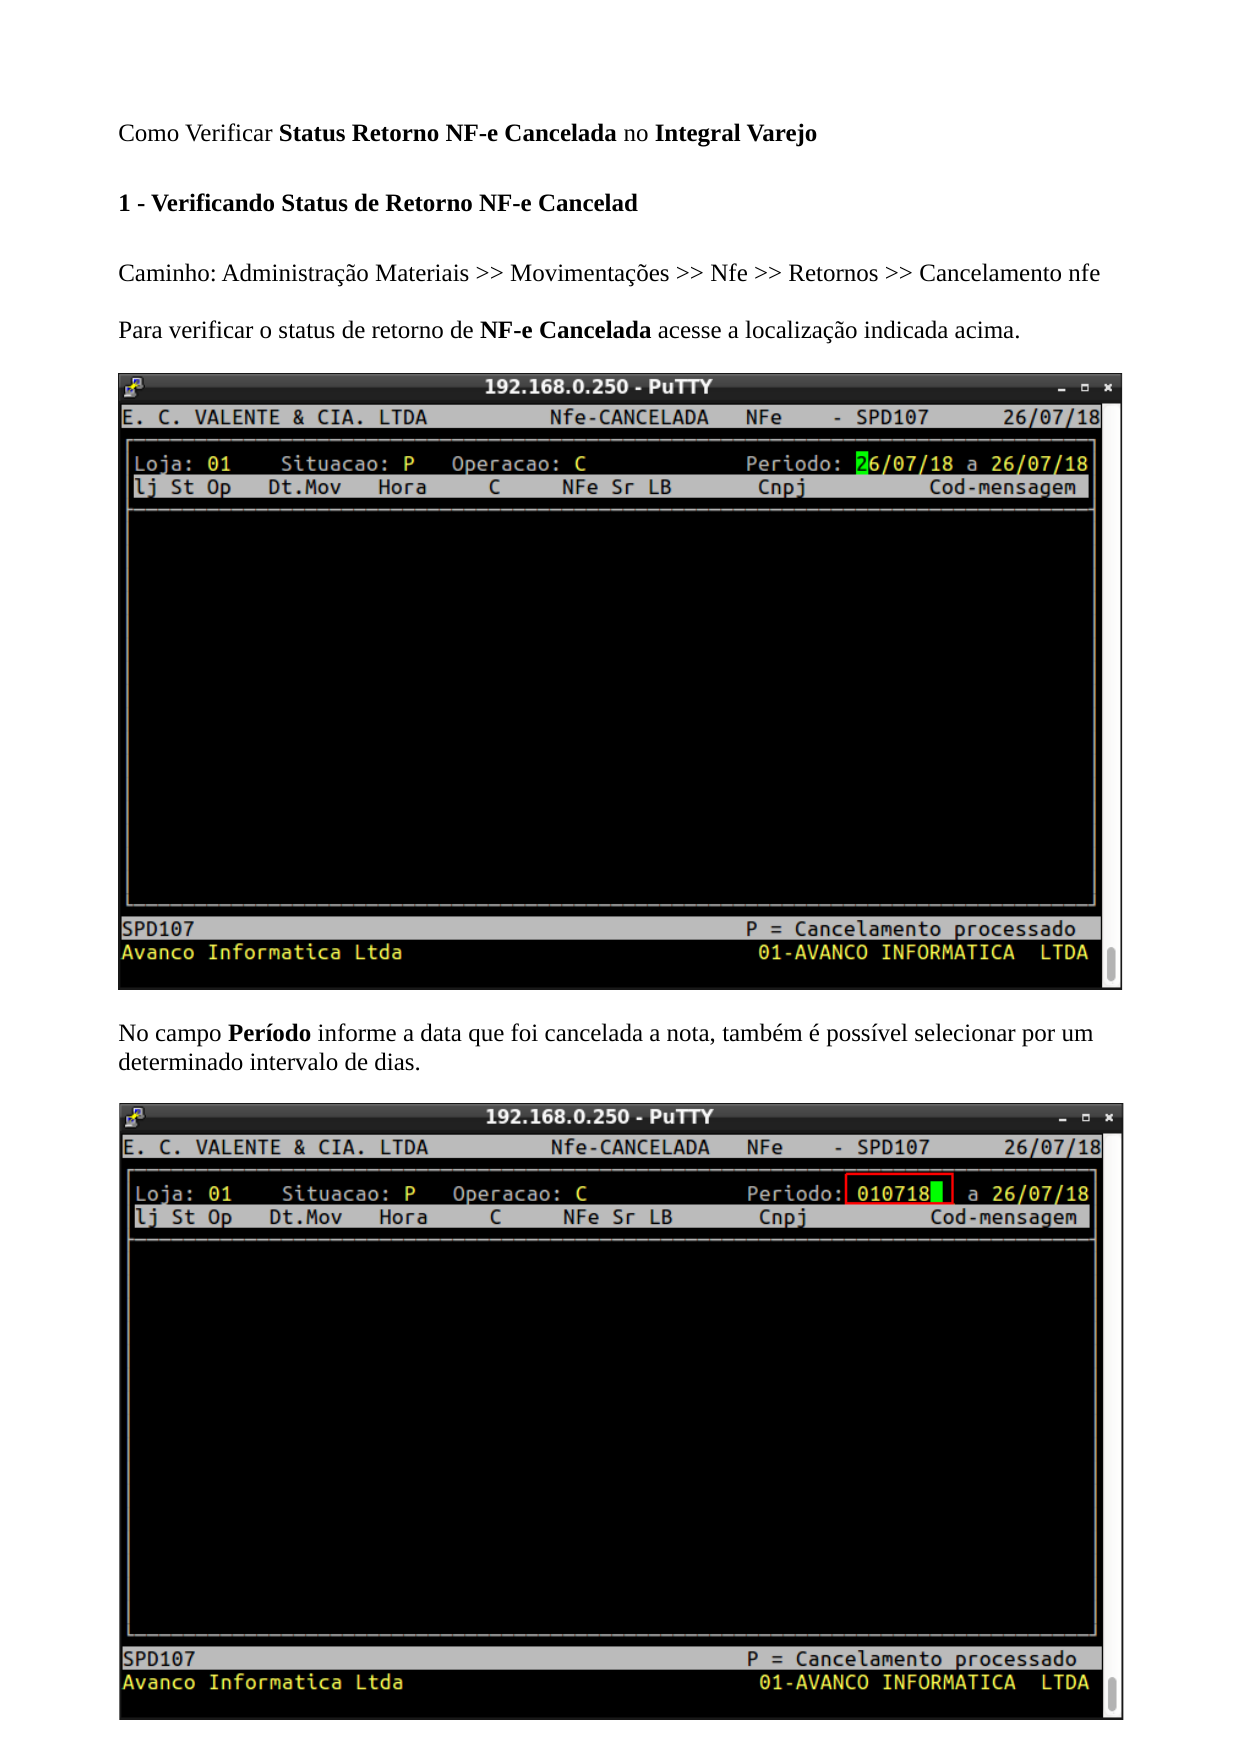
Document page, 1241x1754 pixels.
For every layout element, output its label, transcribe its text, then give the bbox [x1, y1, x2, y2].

text No campo Período informe a data que foi cancelada a nota, também é possível selecionar por um determinado intervalo de dias. [118, 1018, 1122, 1076]
text Para verificar o status de retorno de NF-e Cancelada acesse a localização indicada acima. [118, 316, 1122, 344]
text Como Verificar Status Retorno NF-e Cancelada no Integral Varejo [118, 118, 1122, 147]
picture [119, 1103, 1124, 1720]
subtitle 1 - Verificando Status de Retorno NF-e Cancelad [118, 188, 1122, 217]
text Caminho: Administração Materiais >> Movimentações >> Nfe >> Retornos >> Cancelamento nfe [118, 258, 1122, 287]
picture [118, 373, 1123, 990]
